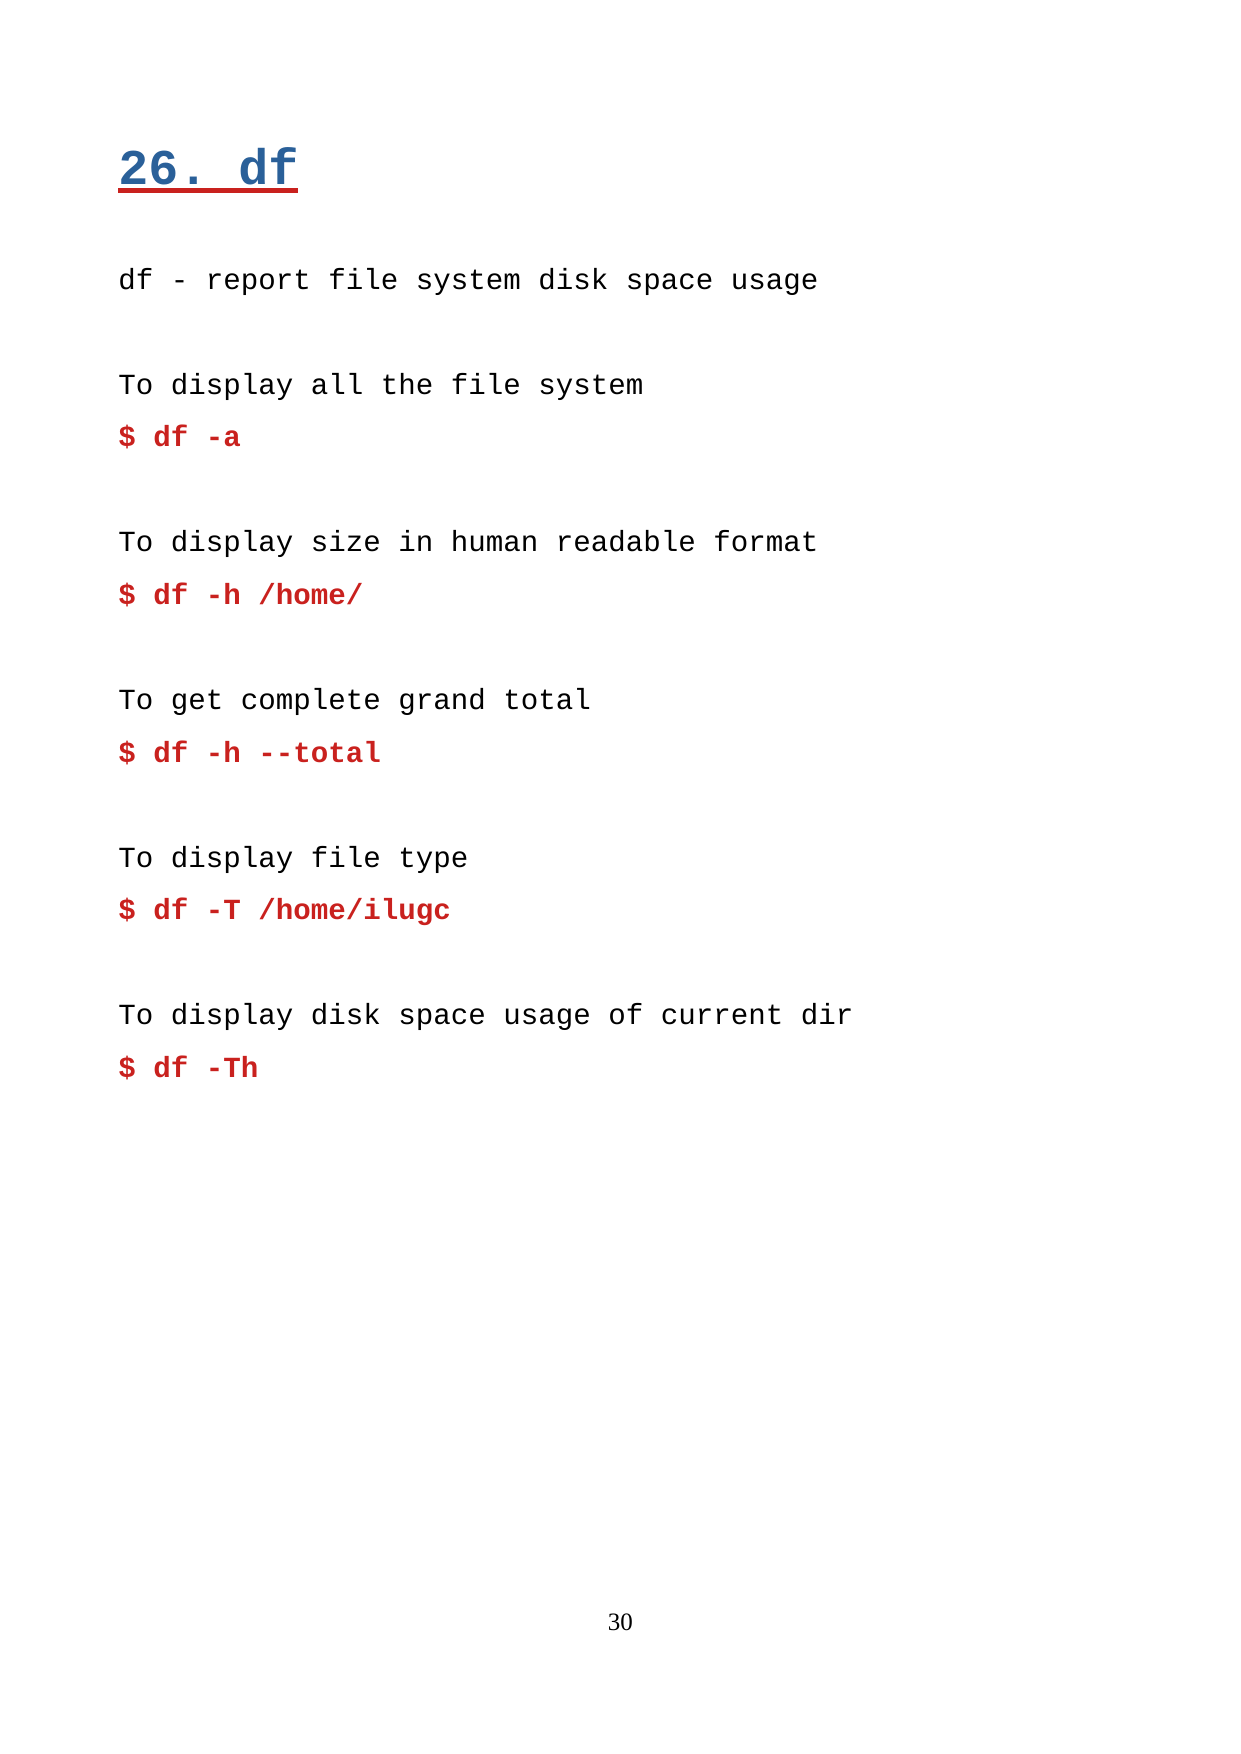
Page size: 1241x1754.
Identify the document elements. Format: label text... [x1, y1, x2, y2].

text To display disk space usage of current dir [118, 1000, 1122, 1033]
text To get complete grand total [118, 685, 1122, 718]
text df - report file system disk space usage [118, 265, 1122, 298]
text $ df -h --total [118, 738, 1122, 771]
text To display file type [118, 843, 1122, 876]
text To display all the file system [118, 370, 1122, 403]
text $ df -h /home/ [118, 580, 1122, 613]
text $ df -Th [118, 1053, 1122, 1086]
text To display size in human readable format [118, 528, 1122, 561]
subtitle 26. df [118, 143, 1122, 200]
text $ df -a [118, 422, 1122, 456]
text $ df -T /home/ilugc [118, 895, 1122, 928]
